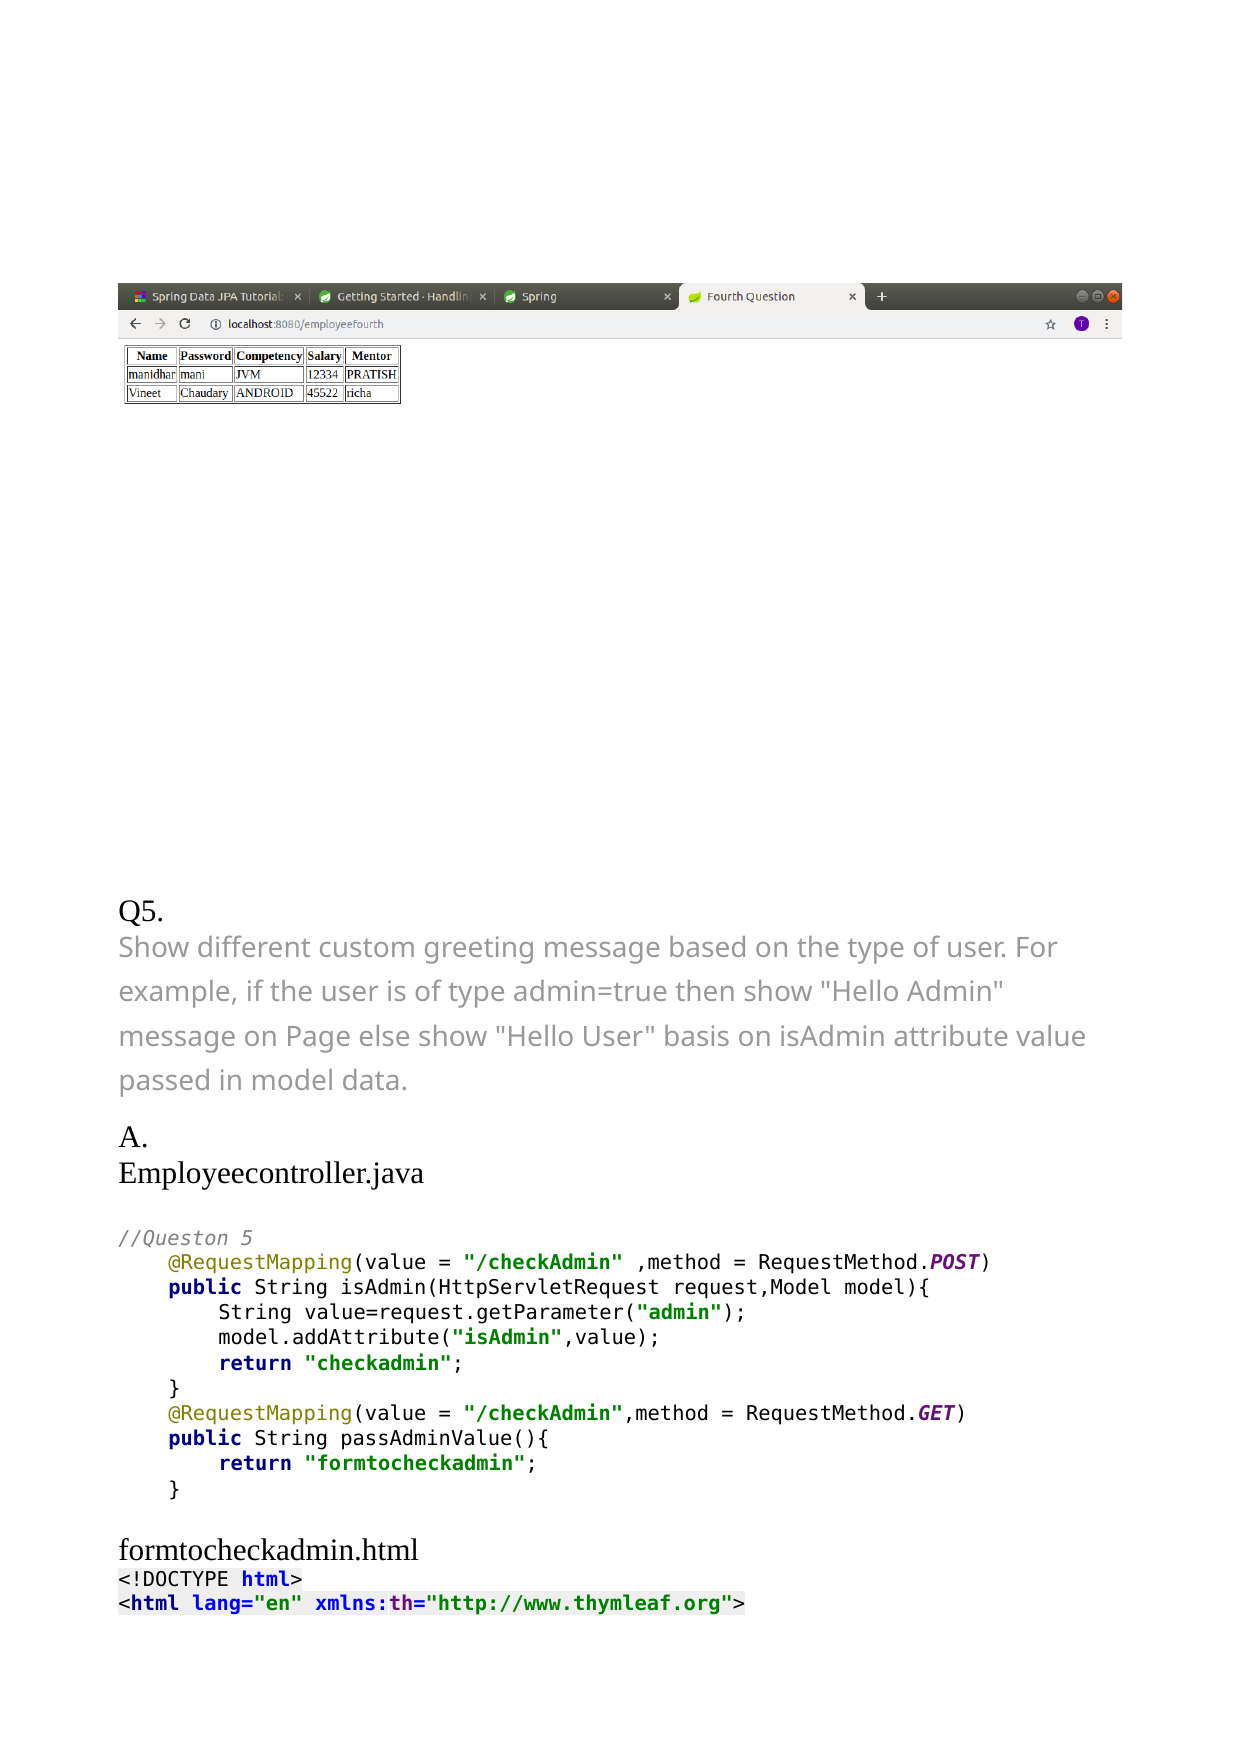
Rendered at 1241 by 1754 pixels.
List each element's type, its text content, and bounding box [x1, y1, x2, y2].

text Show different custom greeting message based on the type of user. For example, if the user is of type admin=true then show "Hello Admin" message on Page else show "Hello User" basis on isAdmin attribute value passed in model data. [118, 928, 1122, 1098]
text Employeecontroller.java [118, 1154, 1122, 1190]
text return "checkadmin"; [118, 1351, 1122, 1376]
text //Queston 5 [118, 1226, 1122, 1250]
text public String isAdmin(HttpServletRequest request,Model model){ [118, 1275, 1122, 1301]
text <!DOCTYPE html> [118, 1568, 1122, 1591]
picture [118, 283, 1123, 856]
text <html lang="en" xmlns:th="http://www.thymleaf.org"> [118, 1591, 1122, 1615]
text model.addAttribute("isAdmin",value); [118, 1326, 1122, 1351]
text Q5. [118, 892, 1122, 928]
text @RequestMapping(value = "/checkAdmin",method = RequestMethod.GET) [118, 1401, 1122, 1427]
text public String passAdminValue(){ [118, 1427, 1122, 1452]
text } [118, 1376, 1122, 1401]
text String value=request.getParameter("admin"); [118, 1301, 1122, 1326]
text return "formtocheckadmin"; [118, 1452, 1122, 1477]
text } [118, 1477, 1122, 1502]
text @RequestMapping(value = "/checkAdmin" ,method = RequestMethod.POST) [118, 1250, 1122, 1275]
text formtocheckadmin.html [118, 1532, 1122, 1568]
text A. [118, 1118, 1122, 1154]
